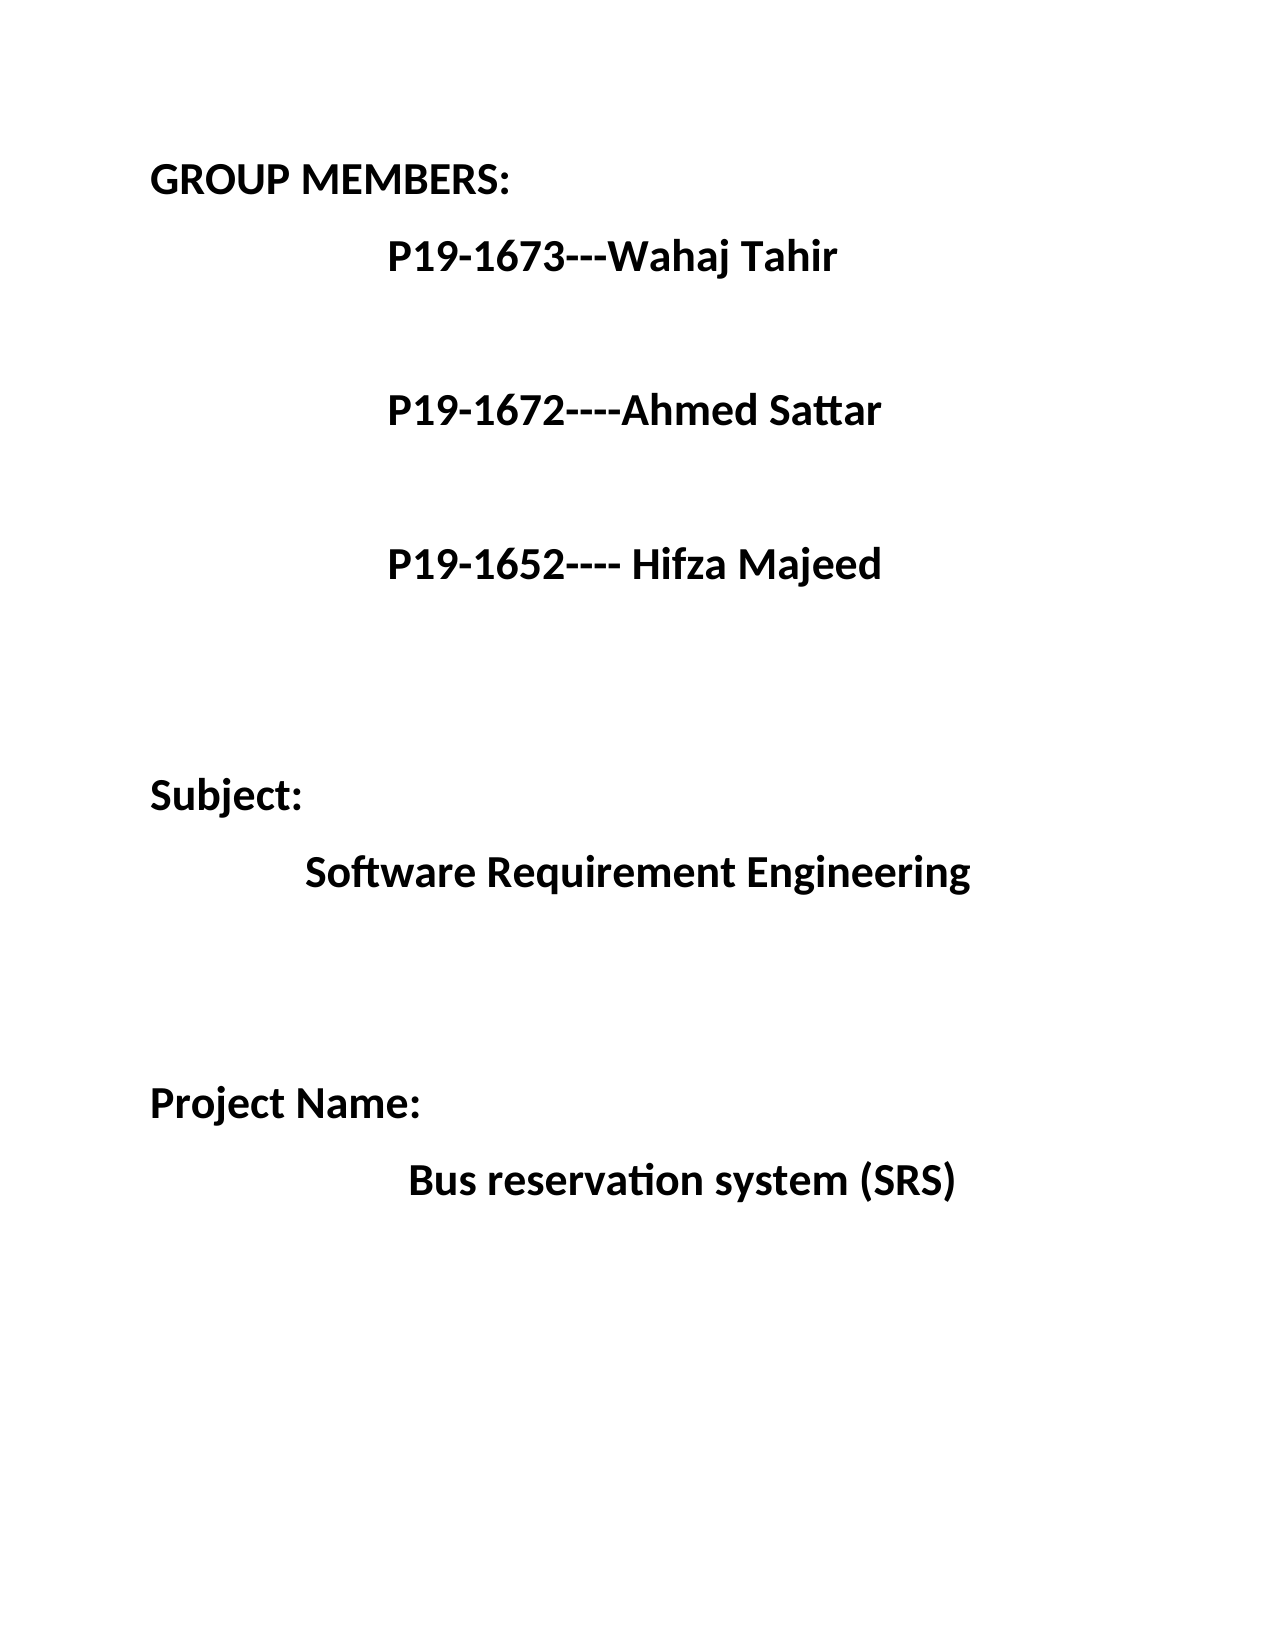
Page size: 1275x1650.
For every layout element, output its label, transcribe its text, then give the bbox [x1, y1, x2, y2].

text Subject: [150, 766, 1125, 822]
text Bus reservation system (SRS) [150, 1151, 1125, 1207]
text Software Requirement Engineering [150, 843, 1125, 899]
text P19-1672----Ahmed Sattar [150, 381, 1125, 437]
text P19-1652---- Hifza Majeed [150, 535, 1125, 591]
text GROUP MEMBERS: [150, 150, 1125, 206]
text P19-1673---Wahaj Tahir [150, 227, 1125, 283]
text Project Name: [150, 1074, 1125, 1130]
